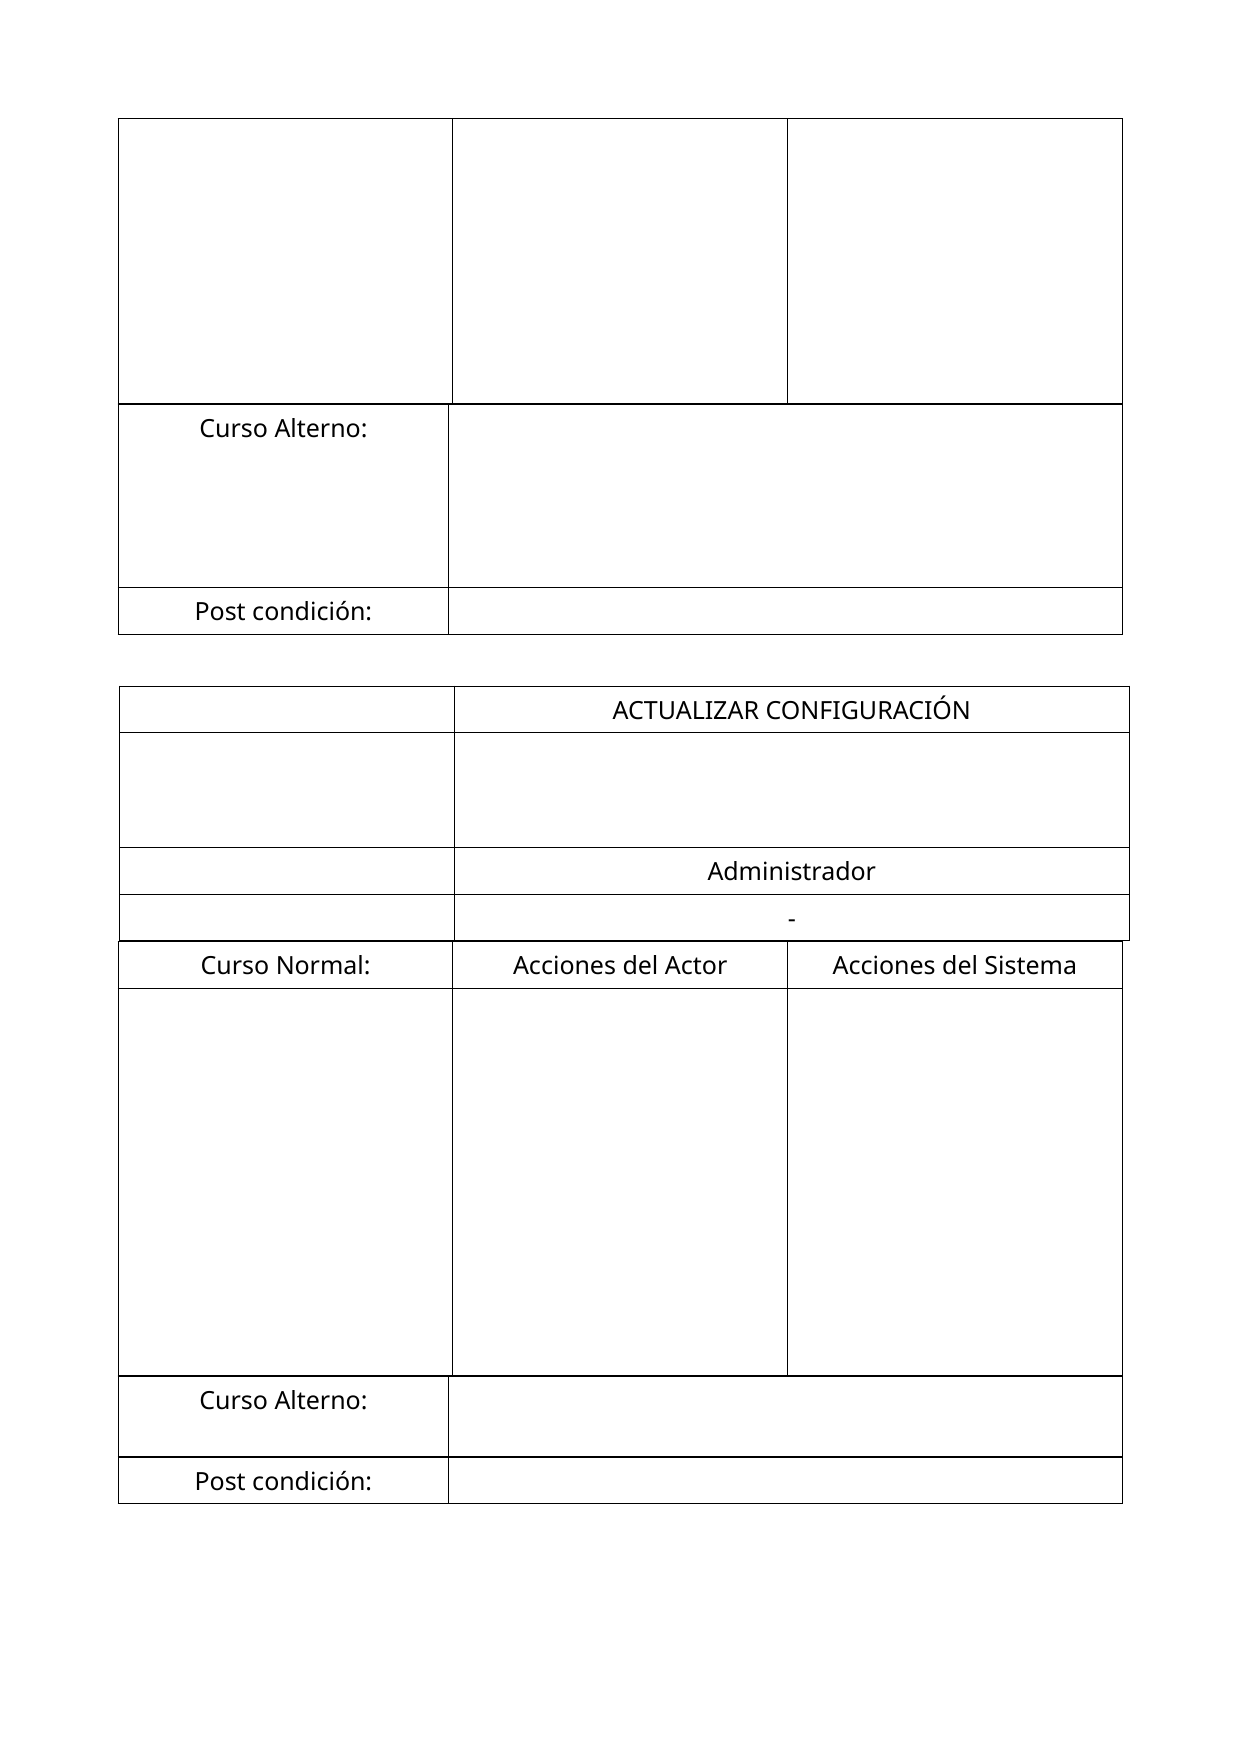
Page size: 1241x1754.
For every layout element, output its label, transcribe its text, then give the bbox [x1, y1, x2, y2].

table_cell Administrador [455, 848, 1129, 893]
table_cell - [455, 895, 1129, 940]
table_cell [119, 989, 452, 1375]
table_cell Se actualizó la configuración del sistema de alarmas [449, 1458, 1122, 1503]
table_cell Post condición: [119, 588, 448, 633]
table_header Paso alternativo 4: el código ingresado es inválido. Se informa. Fin de CU. Paso alternativo 6: falla al ejecutar el CU “Notificar Incidente”. Se informa. Fin de CU. [449, 405, 1122, 587]
table_cell [453, 119, 787, 403]
table_cell Precondiciones: [120, 895, 454, 940]
table_cell Actores: [120, 848, 454, 893]
table_header ACTUALIZAR CONFIGURACIÓN [455, 687, 1129, 732]
table_cell [119, 119, 452, 403]
table_header Acciones del Sistema [788, 942, 1122, 988]
table_cell Este caso de uso describe el evento en el que un administrador actualiza la configuración del sistema de alarmas [455, 733, 1129, 847]
table_cell el evento Paso 6: el sistema ejecuta el CU “Notificar Incidente” Paso 7: el sistema activa la alarma silenciosa [788, 119, 1122, 403]
table_cell Se activó la alarma silenciosa [449, 588, 1122, 633]
table_header Acciones del Actor [453, 942, 787, 988]
table_header Curso Alterno: [119, 1377, 448, 1456]
table_header Curso Normal: [119, 942, 452, 988]
table_cell Paso 2: el sistema solicita una nueva configuración Paso 4: el sistema valida la nueva configuración Paso 5: el sistema actualiza la configuración del sistema de alarmas [788, 989, 1122, 1375]
table_header Paso alternativo 4: la nueva configuración es inválida. Se informa. Fin de CU. [449, 1377, 1122, 1456]
table_cell Post condición: [119, 1458, 448, 1503]
table_cell Descripción: [120, 733, 454, 847]
table_header Curso Alterno: [119, 405, 448, 587]
table_cell Paso 1: el administrador selecciona la opción “Actualizar Configuración” Paso 3: el administrador ingresa una nueva configuración [453, 989, 787, 1375]
table_header Nombre: [120, 687, 454, 732]
